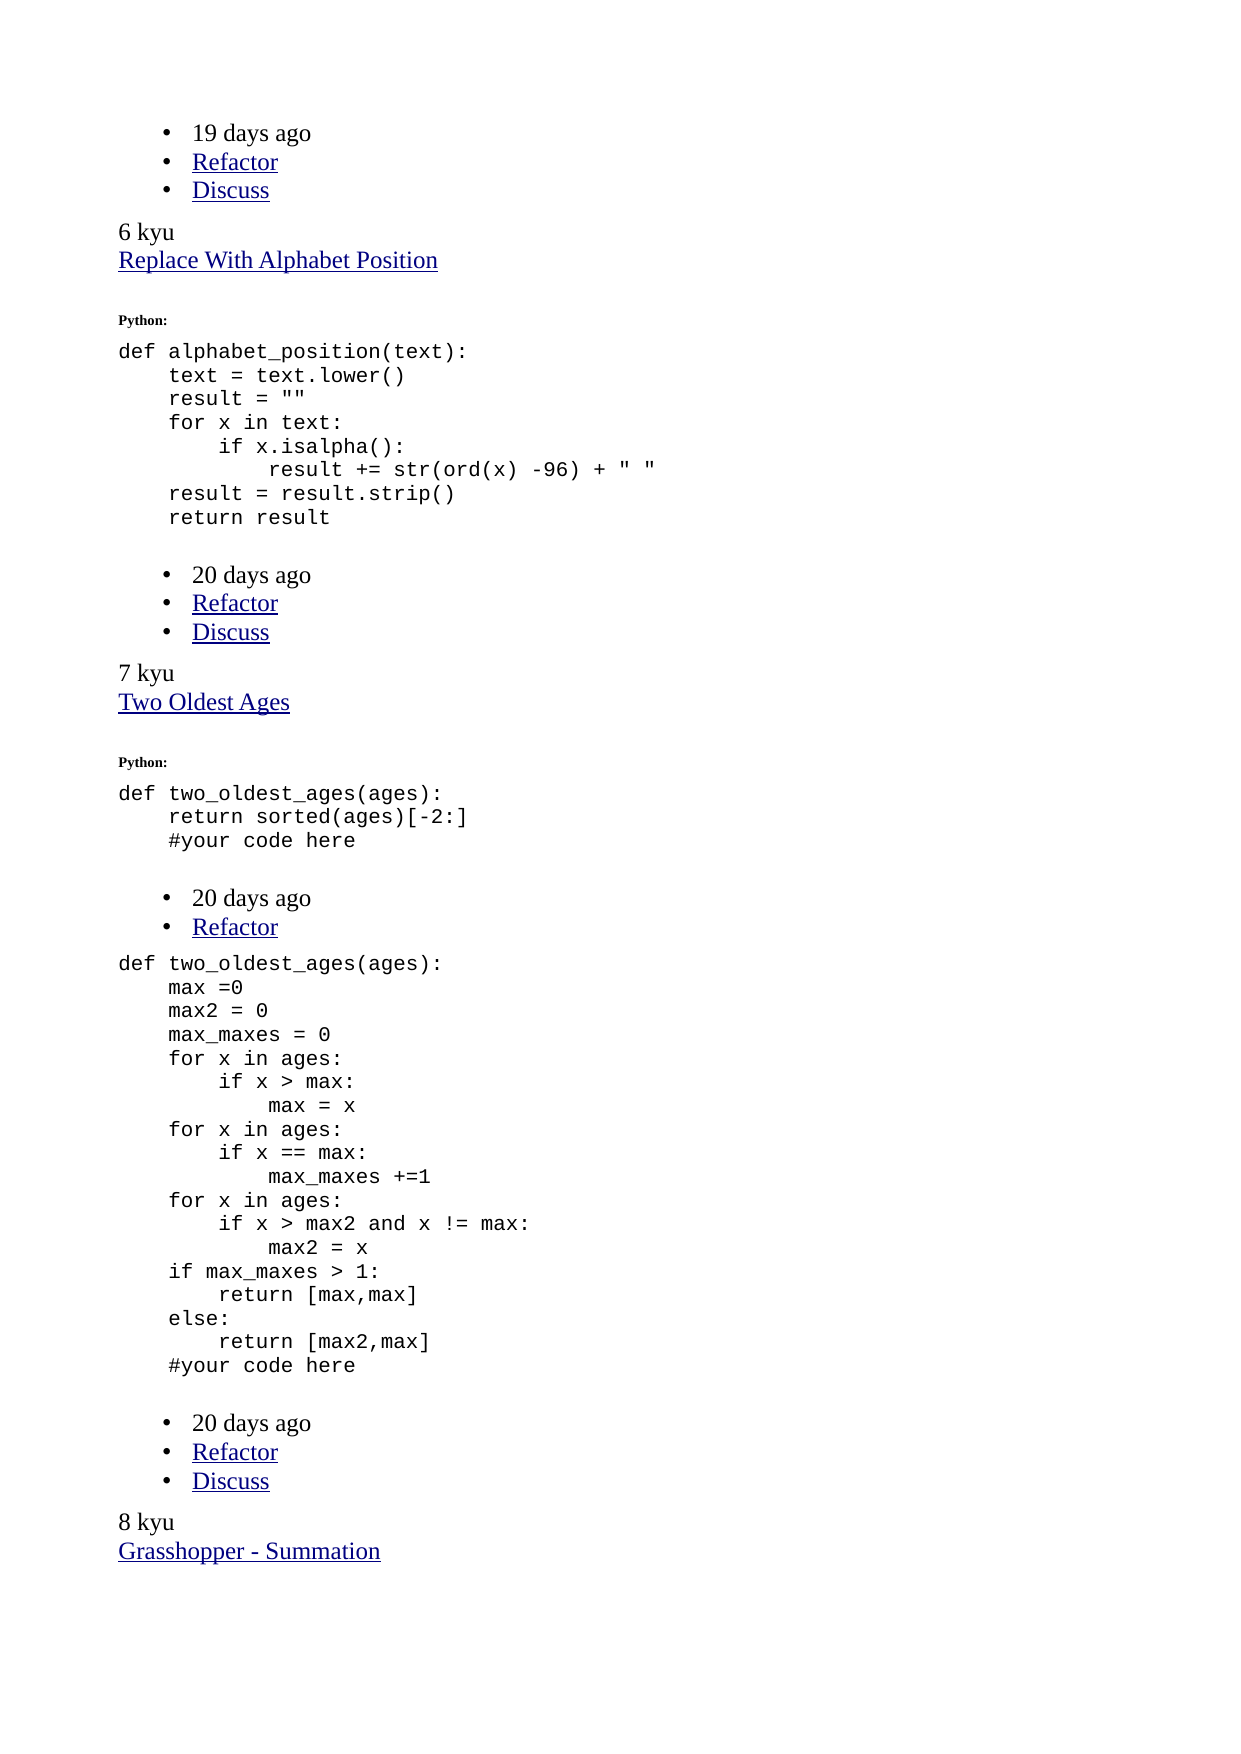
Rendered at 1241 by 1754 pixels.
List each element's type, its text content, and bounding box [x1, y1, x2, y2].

text 6 kyu [118, 217, 1122, 246]
text if x > max2 and x != max: [118, 1213, 1122, 1237]
list Refactor [162, 588, 1122, 617]
text max_maxes +=1 [118, 1166, 1122, 1190]
text 7 kyu [118, 658, 1122, 687]
text max_maxes = 0 [118, 1024, 1122, 1048]
text else: [118, 1308, 1122, 1332]
text Grasshopper - Summation [118, 1536, 1122, 1564]
text max = x [118, 1095, 1122, 1119]
text return sorted(ages)[-2:] [118, 806, 1122, 830]
text return [max,max] [118, 1284, 1122, 1308]
text def two_oldest_ages(ages): [118, 953, 1122, 977]
text return result [118, 507, 1122, 530]
text if x.isalpha(): [118, 436, 1122, 459]
list Refactor [162, 1437, 1122, 1466]
text return [max2,max] [118, 1332, 1122, 1355]
list 20 days ago [162, 1408, 1122, 1437]
text def alphabet_position(text): [118, 341, 1122, 365]
text #your code here [118, 830, 1122, 854]
list Discuss [162, 176, 1122, 204]
list Refactor [162, 147, 1122, 176]
text for x in text: [118, 412, 1122, 436]
text def two_oldest_ages(ages): [118, 783, 1122, 806]
text Two Oldest Ages [118, 687, 1122, 716]
list 20 days ago [162, 883, 1122, 912]
subtitle Python: [118, 312, 1122, 329]
text if max_maxes > 1: [118, 1261, 1122, 1284]
text if x == max: [118, 1142, 1122, 1166]
text result = result.strip() [118, 483, 1122, 507]
text max2 = 0 [118, 1001, 1122, 1024]
text 8 kyu [118, 1507, 1122, 1536]
list Discuss [162, 1466, 1122, 1494]
text max2 = x [118, 1237, 1122, 1261]
list Discuss [162, 617, 1122, 646]
text #your code here [118, 1355, 1122, 1379]
text text = text.lower() [118, 365, 1122, 388]
subtitle Python: [118, 753, 1122, 770]
list 20 days ago [162, 560, 1122, 588]
text max =0 [118, 977, 1122, 1001]
text for x in ages: [118, 1119, 1122, 1142]
text Replace With Alphabet Position [118, 246, 1122, 274]
text for x in ages: [118, 1048, 1122, 1071]
text result = "" [118, 388, 1122, 412]
text if x > max: [118, 1071, 1122, 1095]
list Refactor [162, 912, 1122, 941]
list 19 days ago [162, 118, 1122, 147]
text for x in ages: [118, 1190, 1122, 1213]
text result += str(ord(x) -96) + " " [118, 459, 1122, 483]
